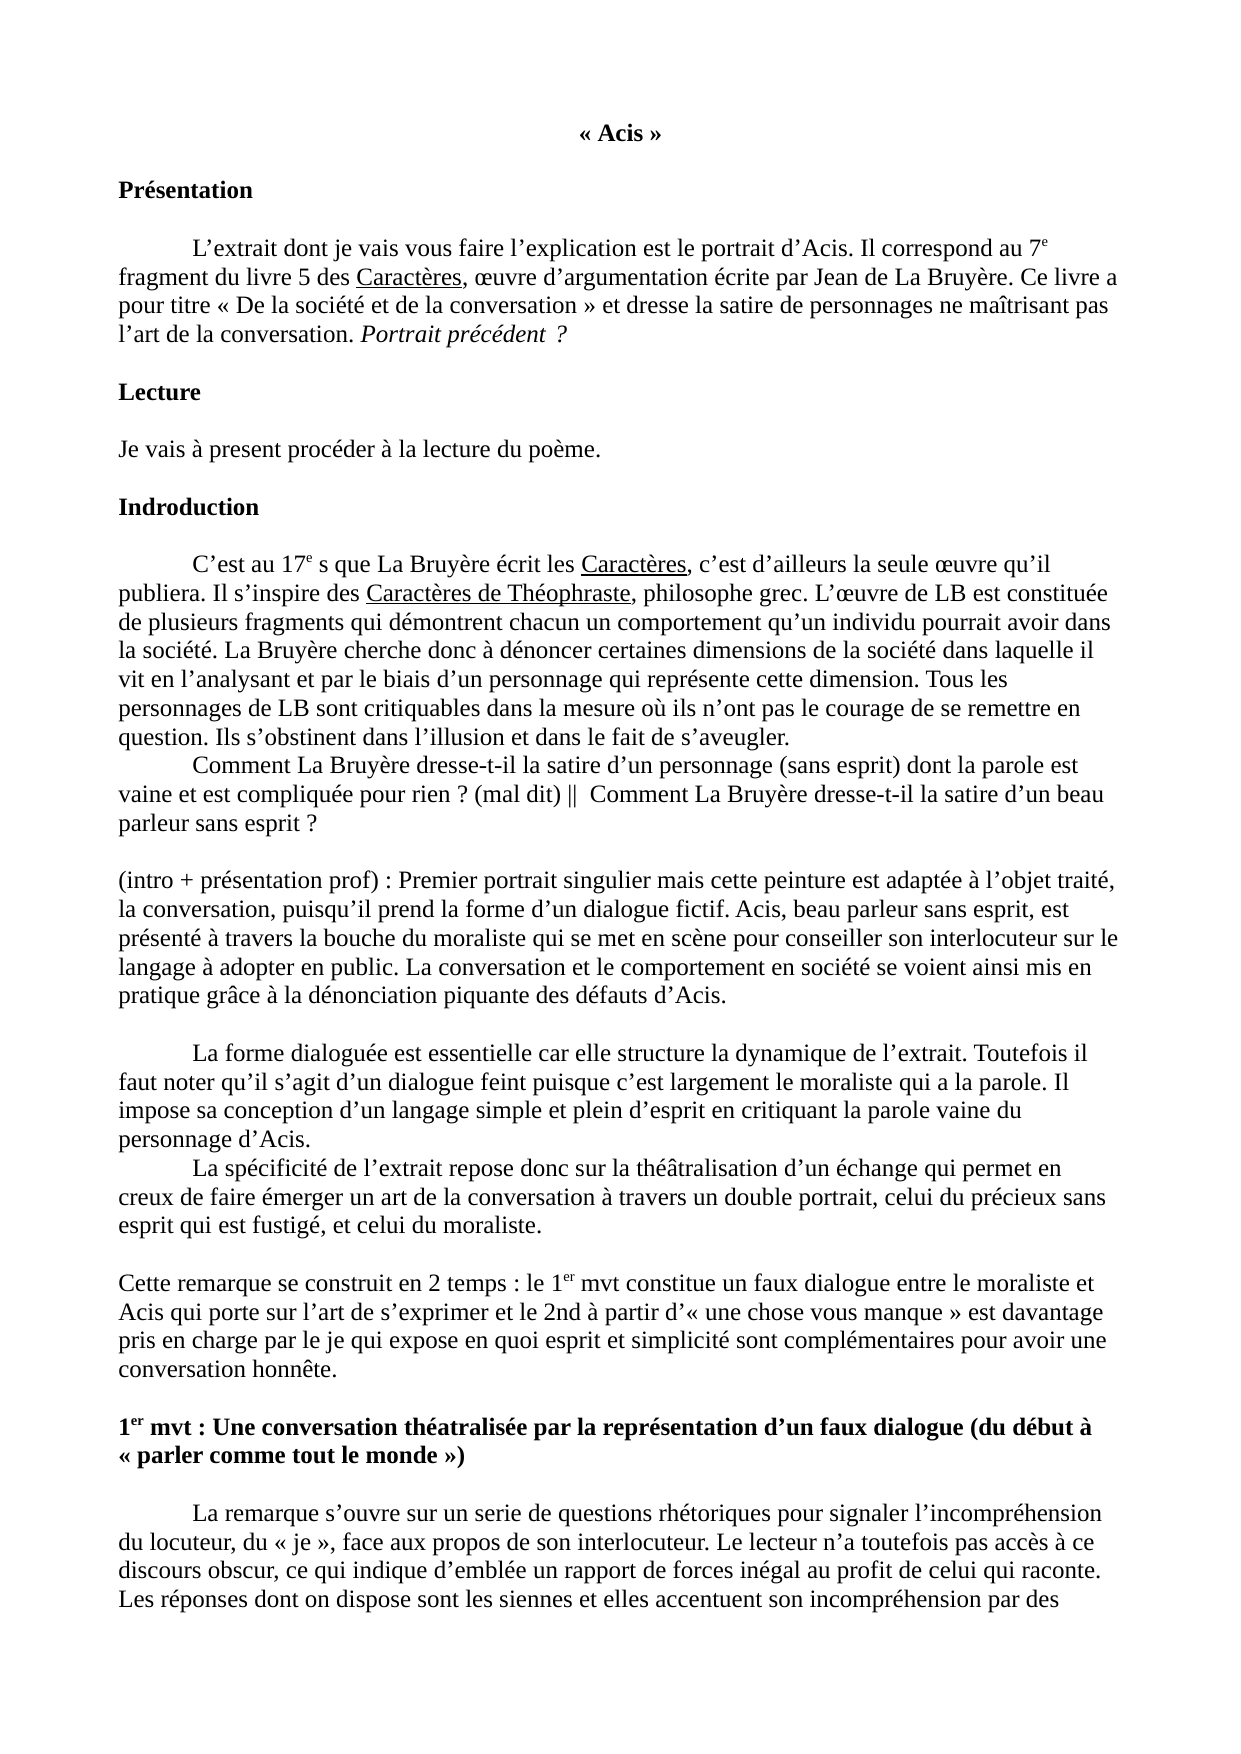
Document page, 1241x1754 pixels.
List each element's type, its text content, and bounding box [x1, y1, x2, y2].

text Je vais à present procéder à la lecture du poème. [118, 434, 1122, 463]
text (intro + présentation prof) : Premier portrait singulier mais cette peinture est adaptée à l’objet traité, la conversation, puisqu’il prend la forme d’un dialogue fictif. Acis, beau parleur sans esprit, est présenté à travers la bouche du moraliste qui se met en scène pour conseiller son interlocuteur sur le langage à adopter en public. La conversation et le comportement en société se voient ainsi mis en pratique grâce à la dénonciation piquante des défauts d’Acis. [118, 866, 1122, 1009]
text Présentation [118, 176, 1122, 204]
text Indroduction [118, 492, 1122, 521]
text La remarque s’ouvre sur un serie de questions rhétoriques pour signaler l’incompréhension du locuteur, du « je », face aux propos de son interlocuteur. Le lecteur n’a toutefois pas accès à ce discours obscur, ce qui indique d’emblée un rapport de forces inégal au profit de celui qui raconte. Les réponses dont on dispose sont les siennes et elles accentuent son incompréhension par des [118, 1498, 1122, 1613]
text Comment La Bruyère dresse-t-il la satire d’un personnage (sans esprit) dont la parole est vaine et est compliquée pour rien ? (mal dit) || Comment La Bruyère dresse-t-il la satire d’un beau parleur sans esprit ? [118, 751, 1122, 837]
text L’extrait dont je vais vous faire l’explication est le portrait d’Acis. Il correspond au 7e fragment du livre 5 des Caractères, œuvre d’argumentation écrite par Jean de La Bruyère. Ce livre a pour titre « De la société et de la conversation » et dresse la satire de personnages ne maîtrisant pas l’art de la conversation. Portrait précédent ? [118, 233, 1122, 348]
text La spécificité de l’extrait repose donc sur la théâtralisation d’un échange qui permet en creux de faire émerger un art de la conversation à travers un double portrait, celui du précieux sans esprit qui est fustigé, et celui du moraliste. [118, 1153, 1122, 1239]
text Lecture [118, 377, 1122, 406]
text C’est au 17e s que La Bruyère écrit les Caractères, c’est d’ailleurs la seule œuvre qu’il publiera. Il s’inspire des Caractères de Théophraste, philosophe grec. L’œuvre de LB est constituée de plusieurs fragments qui démontrent chacun un comportement qu’un individu pourrait avoir dans la société. La Bruyère cherche donc à dénoncer certaines dimensions de la société dans laquelle il vit en l’analysant et par le biais d’un personnage qui représente cette dimension. Tous les personnages de LB sont critiquables dans la mesure où ils n’ont pas le courage de se remettre en question. Ils s’obstinent dans l’illusion et dans le fait de s’aveugler. [118, 549, 1122, 751]
text La forme dialoguée est essentielle car elle structure la dynamique de l’extrait. Toutefois il faut noter qu’il s’agit d’un dialogue feint puisque c’est largement le moraliste qui a la parole. Il impose sa conception d’un langage simple et plein d’esprit en critiquant la parole vaine du personnage d’Acis. [118, 1038, 1122, 1153]
text Cette remarque se construit en 2 temps : le 1er mvt constitue un faux dialogue entre le moraliste et Acis qui porte sur l’art de s’exprimer et le 2nd à partir d’« une chose vous manque » est davantage pris en charge par le je qui expose en quoi esprit et simplicité sont complémentaires pour avoir une conversation honnête. [118, 1268, 1122, 1383]
text 1er mvt : Une conversation théatralisée par la représentation d’un faux dialogue (du début à « parler comme tout le monde ») [118, 1412, 1122, 1469]
text « Acis » [118, 118, 1122, 147]
